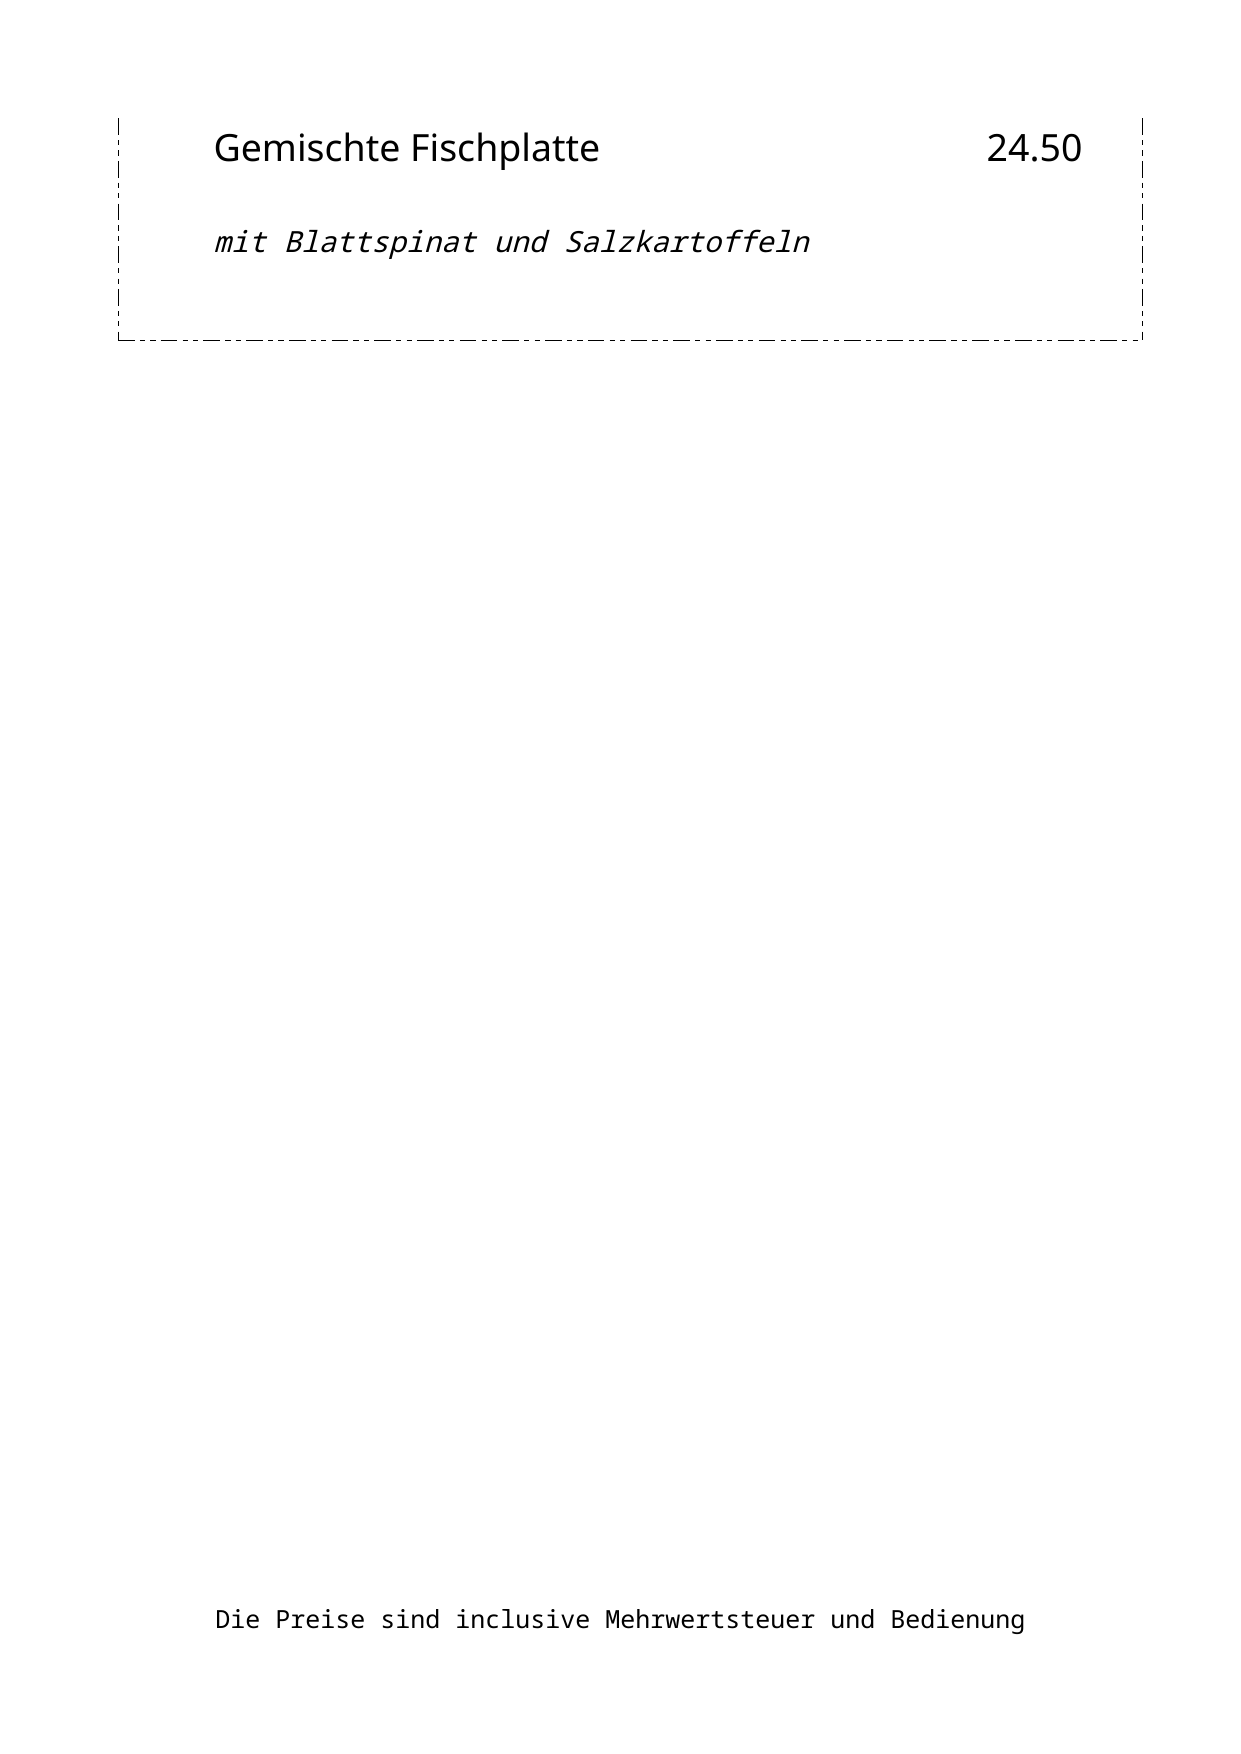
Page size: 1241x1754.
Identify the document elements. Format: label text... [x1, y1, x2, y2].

table_cell [145, 218, 210, 340]
table_cell mit Blattspinat und Salzkartoffeln [210, 218, 947, 340]
table_cell [118, 118, 145, 218]
table_cell [1085, 118, 1142, 218]
table_cell [1085, 218, 1142, 340]
table_cell [947, 218, 1085, 340]
table_cell [145, 118, 210, 218]
table_cell [118, 218, 145, 340]
table_cell 24.50 [947, 118, 1085, 218]
table_cell Gemischte Fischplatte [210, 118, 947, 218]
